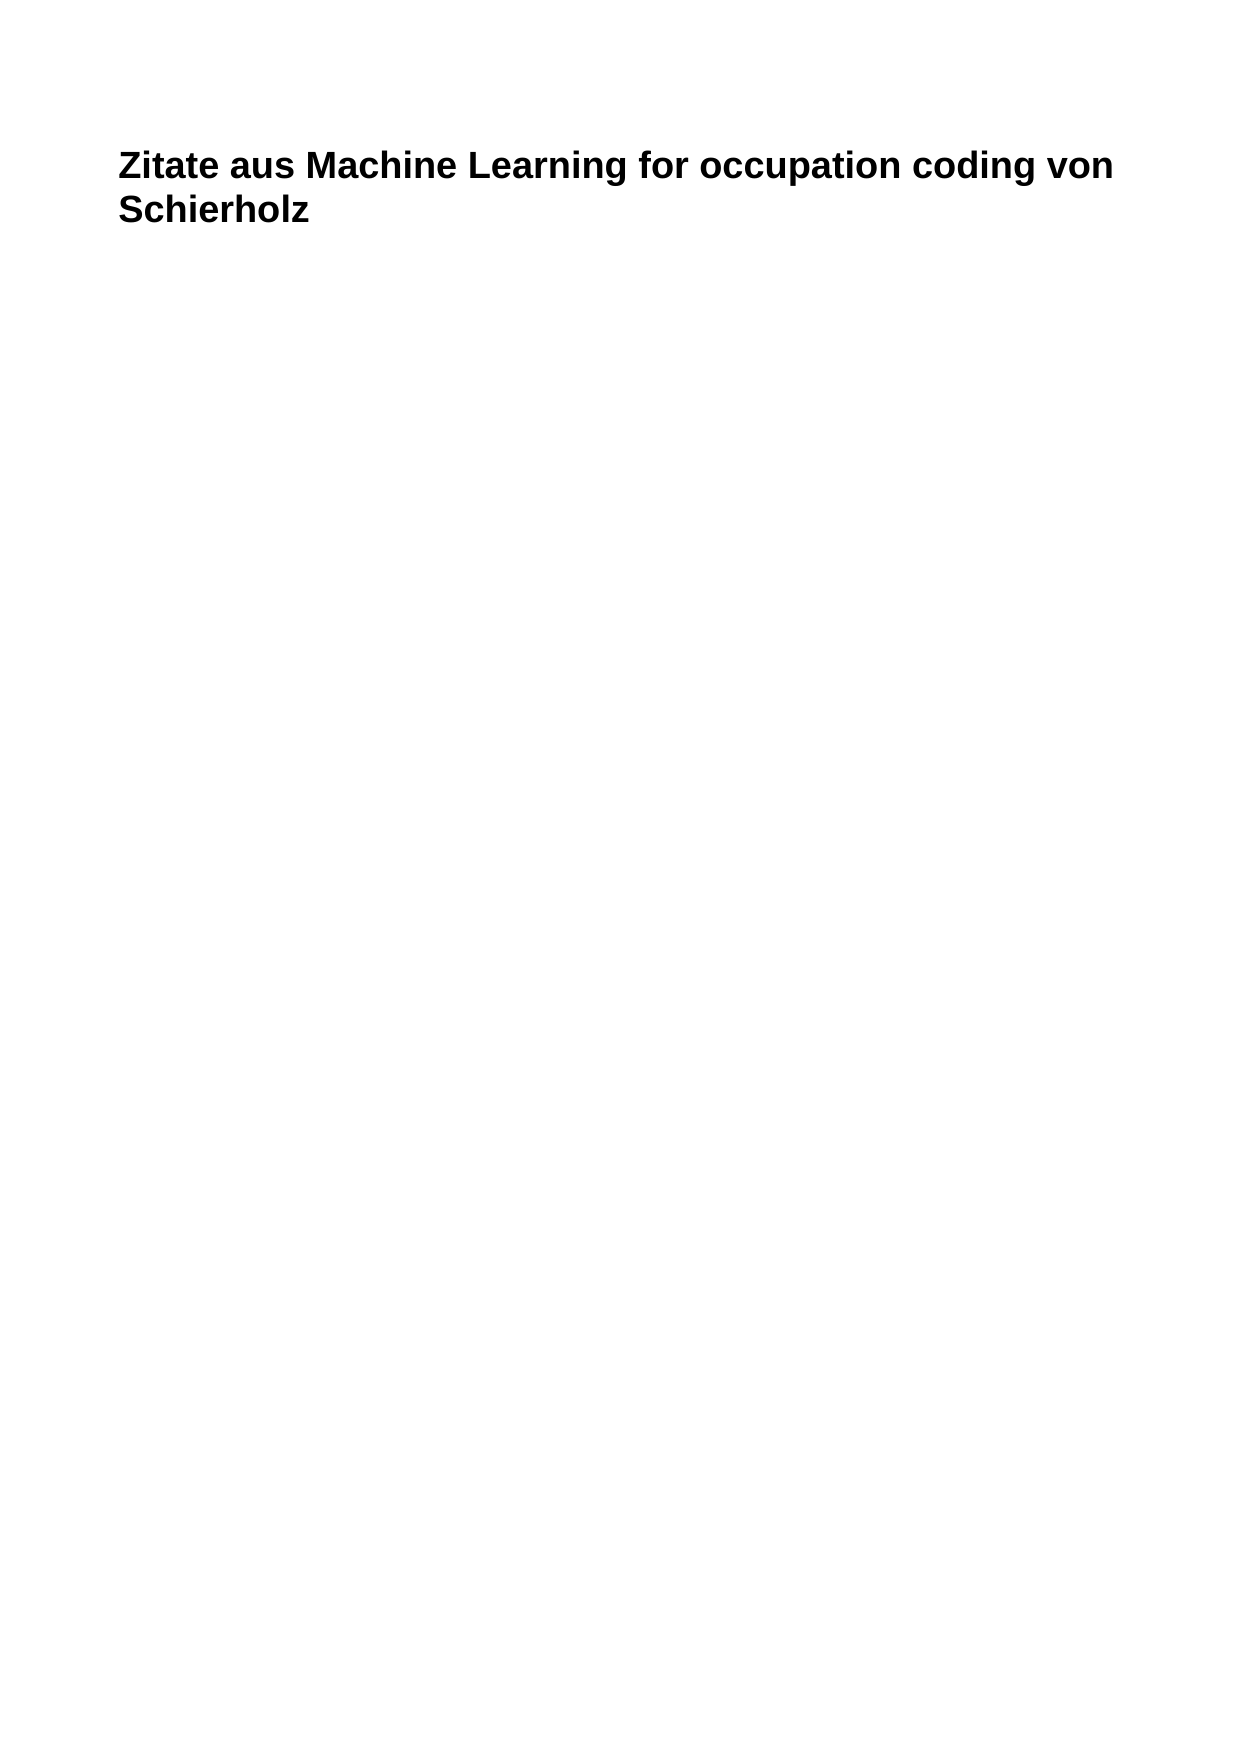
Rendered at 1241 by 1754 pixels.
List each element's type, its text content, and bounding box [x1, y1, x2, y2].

subtitle Zitate aus Machine Learning for occupation coding von Schierholz [118, 143, 1122, 230]
